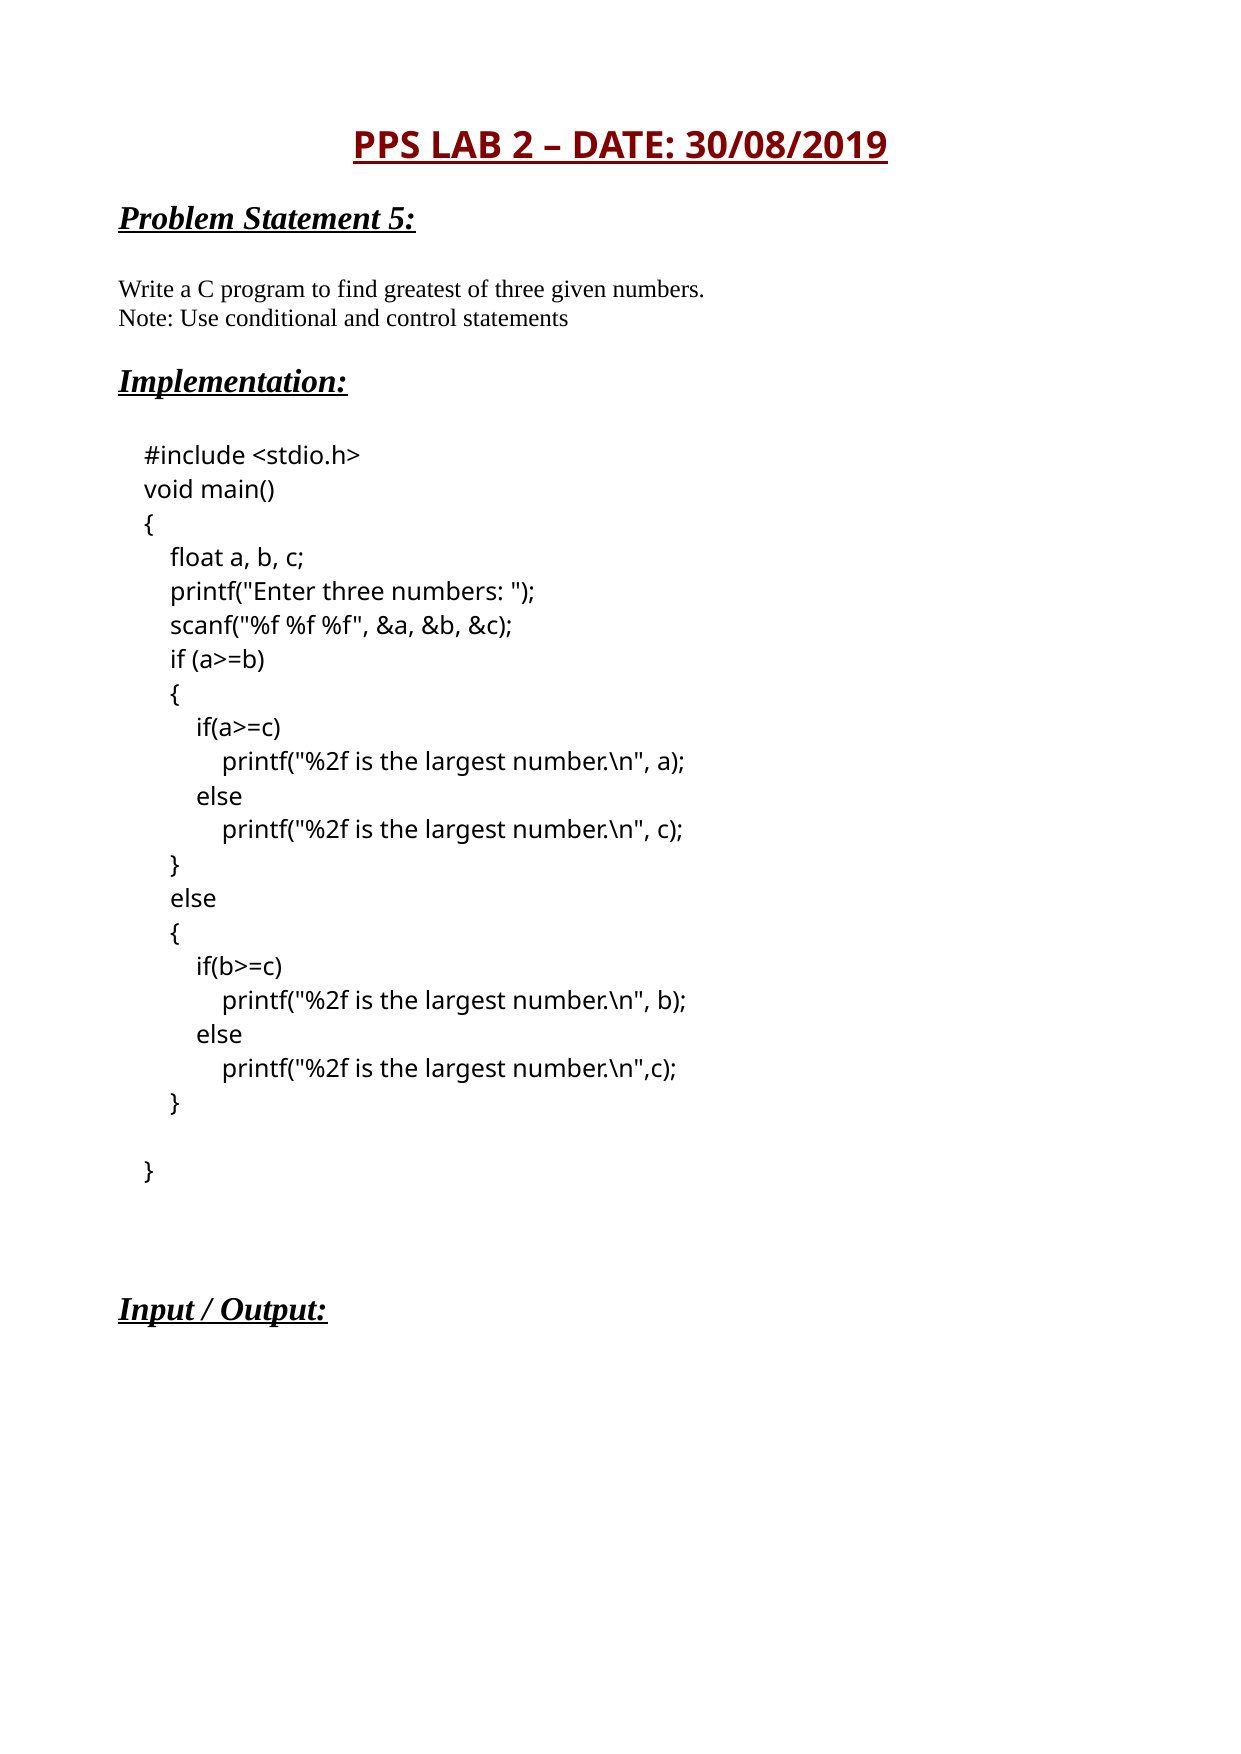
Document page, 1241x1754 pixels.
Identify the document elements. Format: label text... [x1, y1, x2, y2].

text Write a C program to find greatest of three given numbers. [118, 274, 1122, 303]
text if(a>=c) [118, 710, 1122, 744]
text float a, b, c; [118, 540, 1122, 574]
text } [118, 846, 1122, 880]
text printf("%2f is the largest number.\n", a); [118, 744, 1122, 778]
text } [118, 1085, 1122, 1119]
text if (a>=b) [118, 642, 1122, 676]
text scanf("%f %f %f", &a, &b, &c); [118, 608, 1122, 642]
text Note: Use conditional and control statements [118, 303, 1122, 332]
text { [118, 506, 1122, 540]
text else [118, 1017, 1122, 1051]
text PPS LAB 2 – DATE: 30/08/2019 [118, 118, 1122, 169]
text #include <stdio.h> [118, 437, 1122, 472]
text printf("%2f is the largest number.\n", c); [118, 812, 1122, 846]
text { [118, 914, 1122, 948]
text void main() [118, 472, 1122, 506]
text } [118, 1153, 1122, 1187]
text Implementation: [118, 361, 1122, 399]
text else [118, 778, 1122, 812]
text Input / Output: [118, 1289, 1122, 1327]
text printf("Enter three numbers: "); [118, 574, 1122, 608]
text else [118, 880, 1122, 914]
text if(b>=c) [118, 948, 1122, 982]
text printf("%2f is the largest number.\n",c); [118, 1051, 1122, 1085]
text Problem Statement 5: [118, 198, 1122, 236]
text printf("%2f is the largest number.\n", b); [118, 982, 1122, 1017]
text { [118, 676, 1122, 710]
